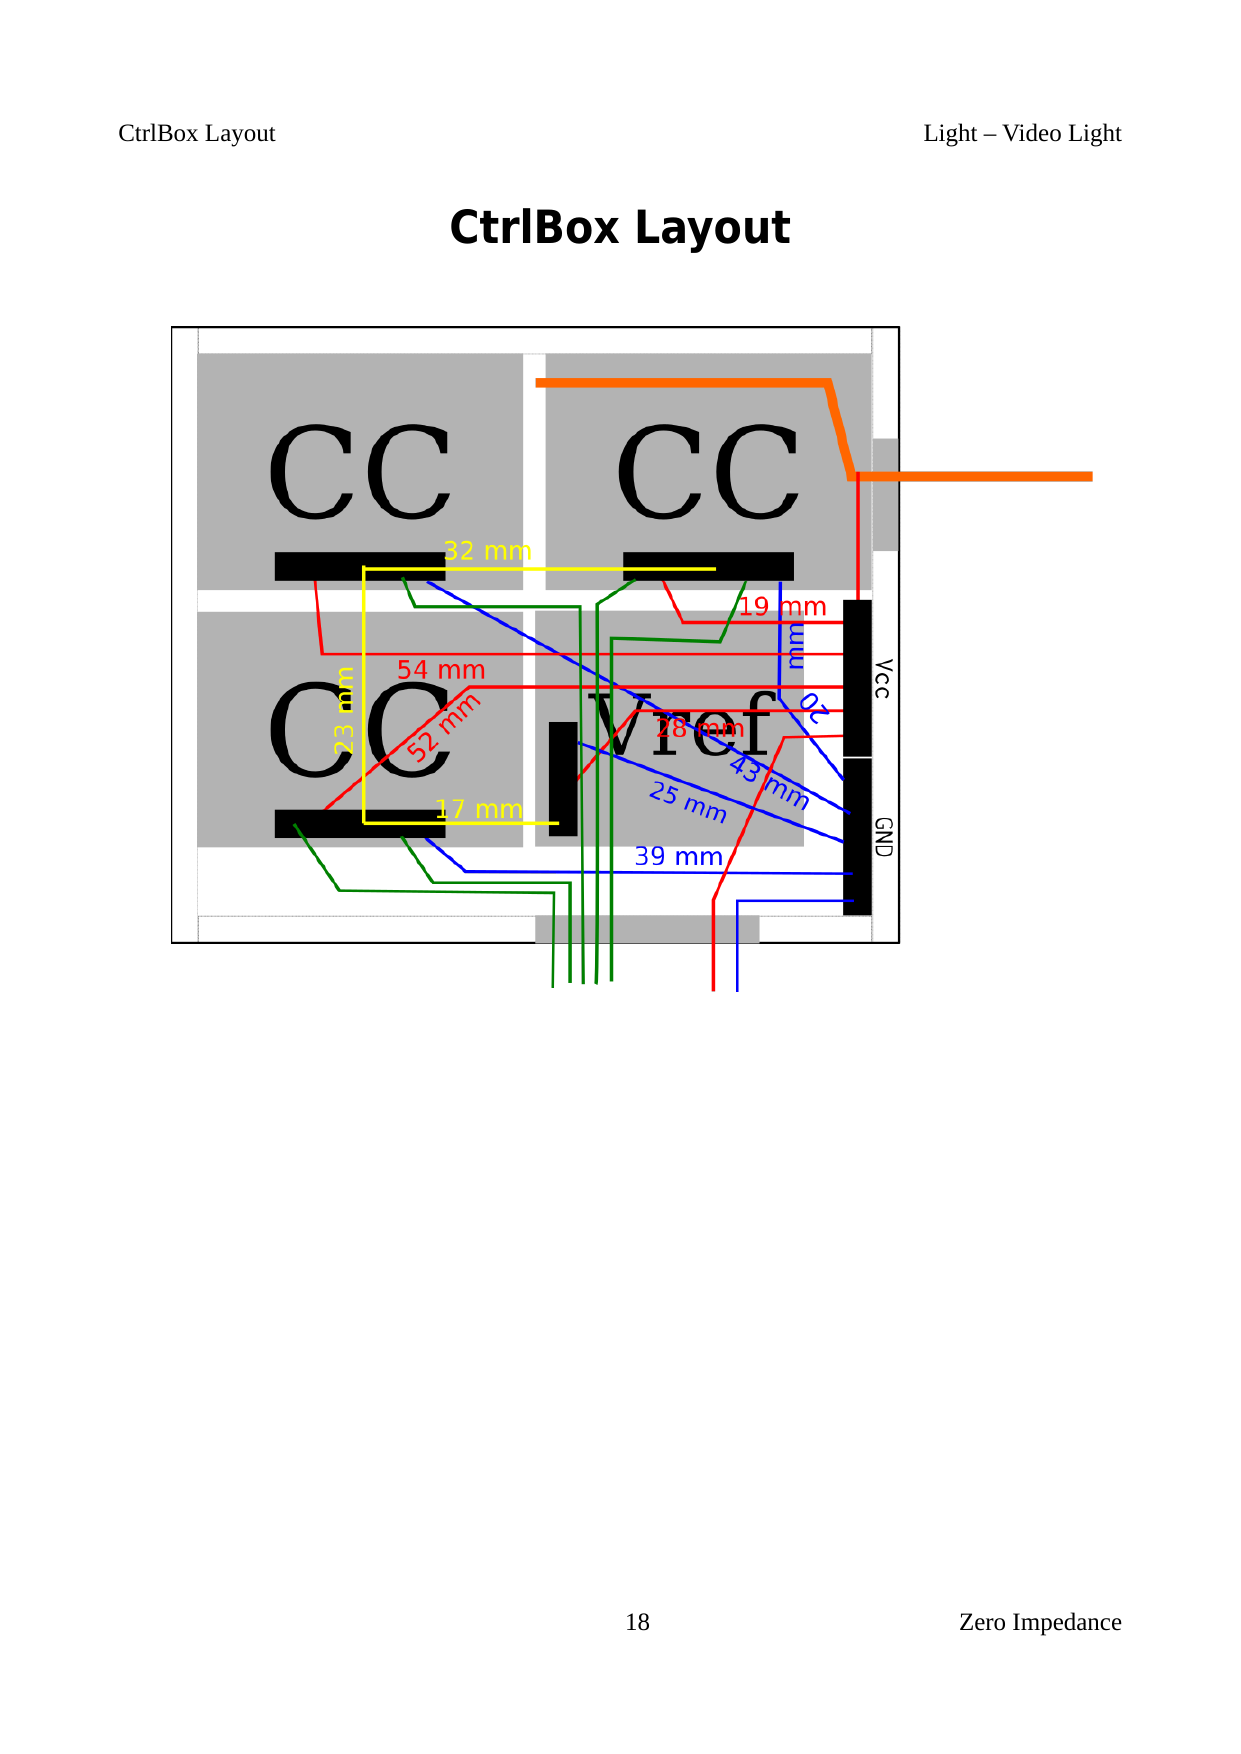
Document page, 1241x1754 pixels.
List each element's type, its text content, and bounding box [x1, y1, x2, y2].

subtitle CtrlBox Layout [118, 201, 1122, 255]
picture [171, 326, 1093, 992]
